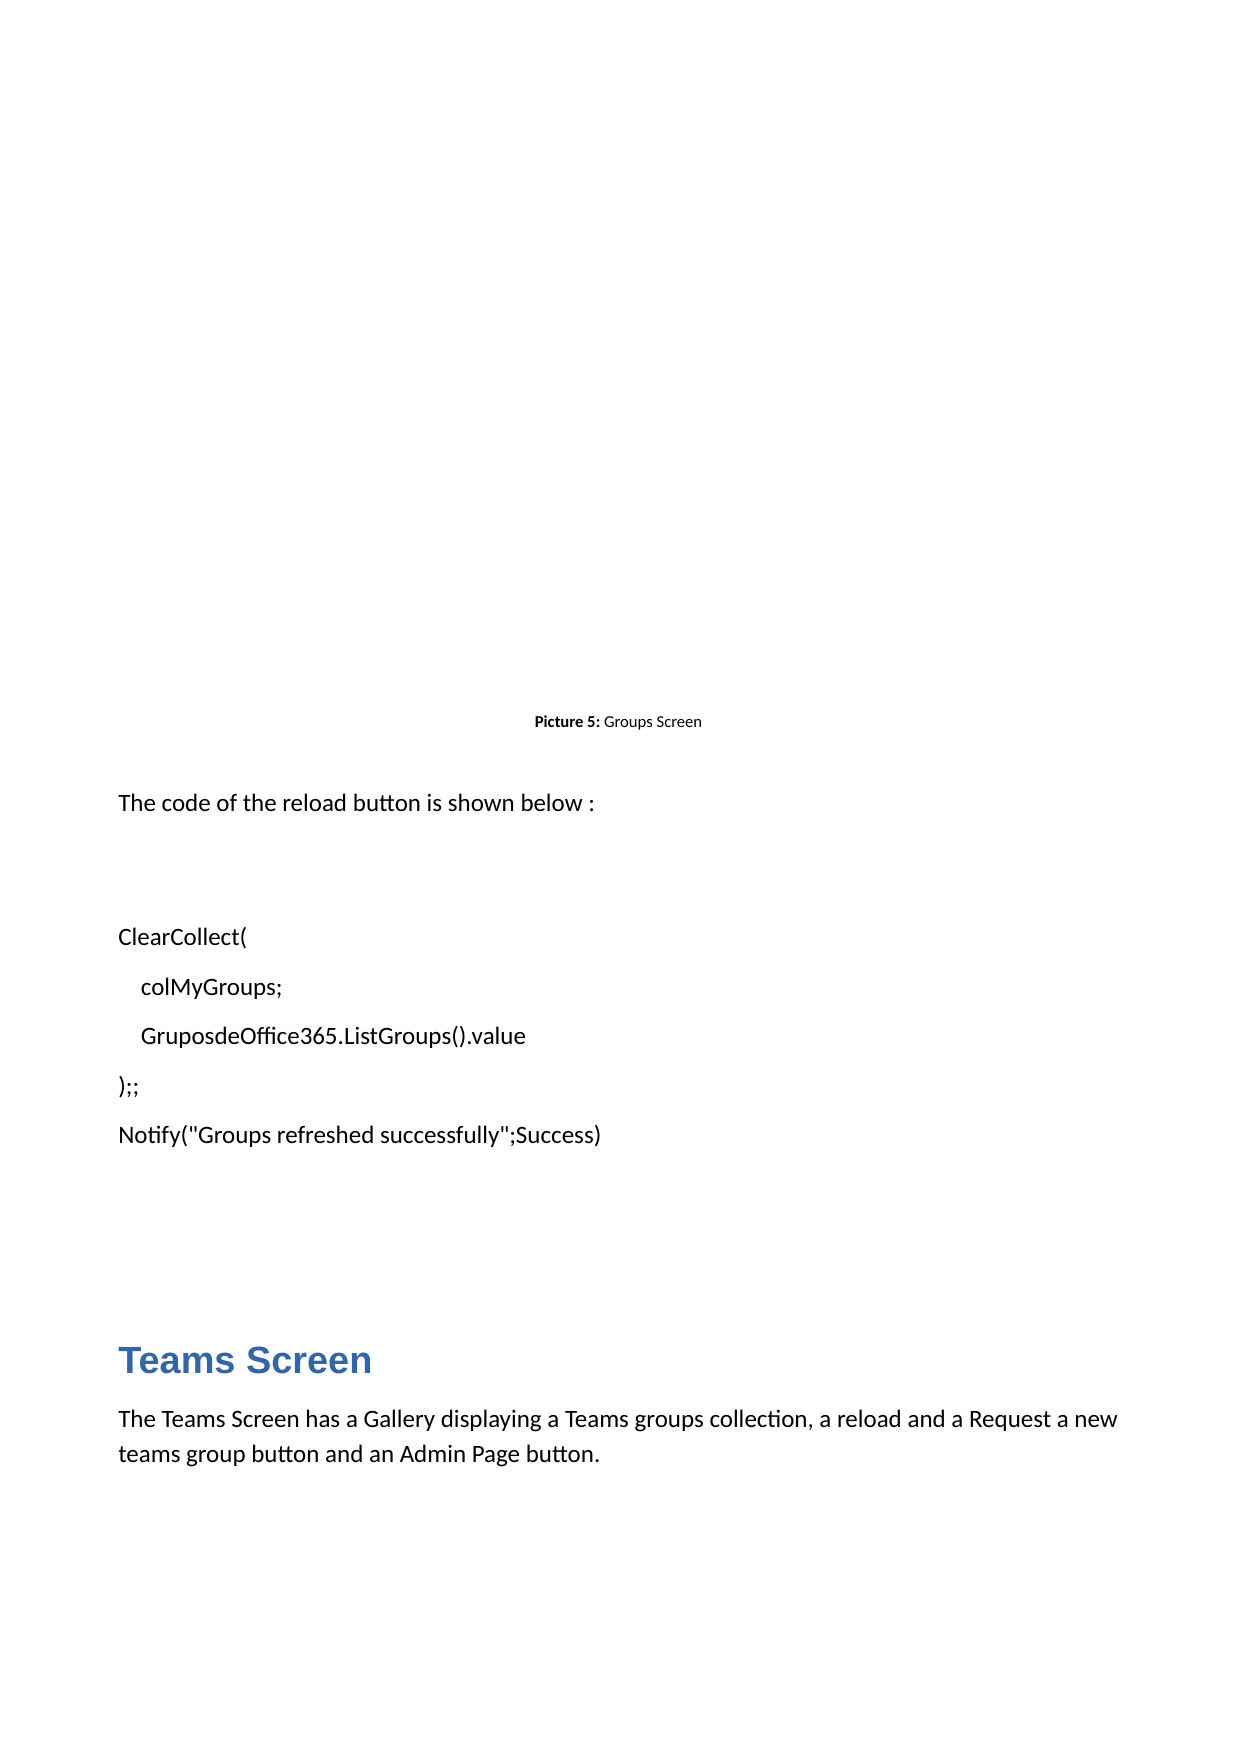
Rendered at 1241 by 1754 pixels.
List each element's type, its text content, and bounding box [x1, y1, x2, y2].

text Teams Screen [118, 1338, 1122, 1382]
text Notify("Groups refreshed successfully";Success) [118, 1119, 1122, 1150]
text GruposdeOffice365.ListGroups().value [118, 1020, 1122, 1051]
text ClearCollect( [118, 921, 1122, 952]
text The Teams Screen has a Gallery displaying a Teams groups collection, a reload and a Request a new teams group button and an Admin Page button. [118, 1403, 1122, 1468]
text The code of the reload button is shown below : [118, 787, 1122, 817]
text Picture 5: Groups Screen [118, 711, 1122, 731]
text );; [118, 1070, 1122, 1100]
text colMyGroups; [118, 971, 1122, 1001]
